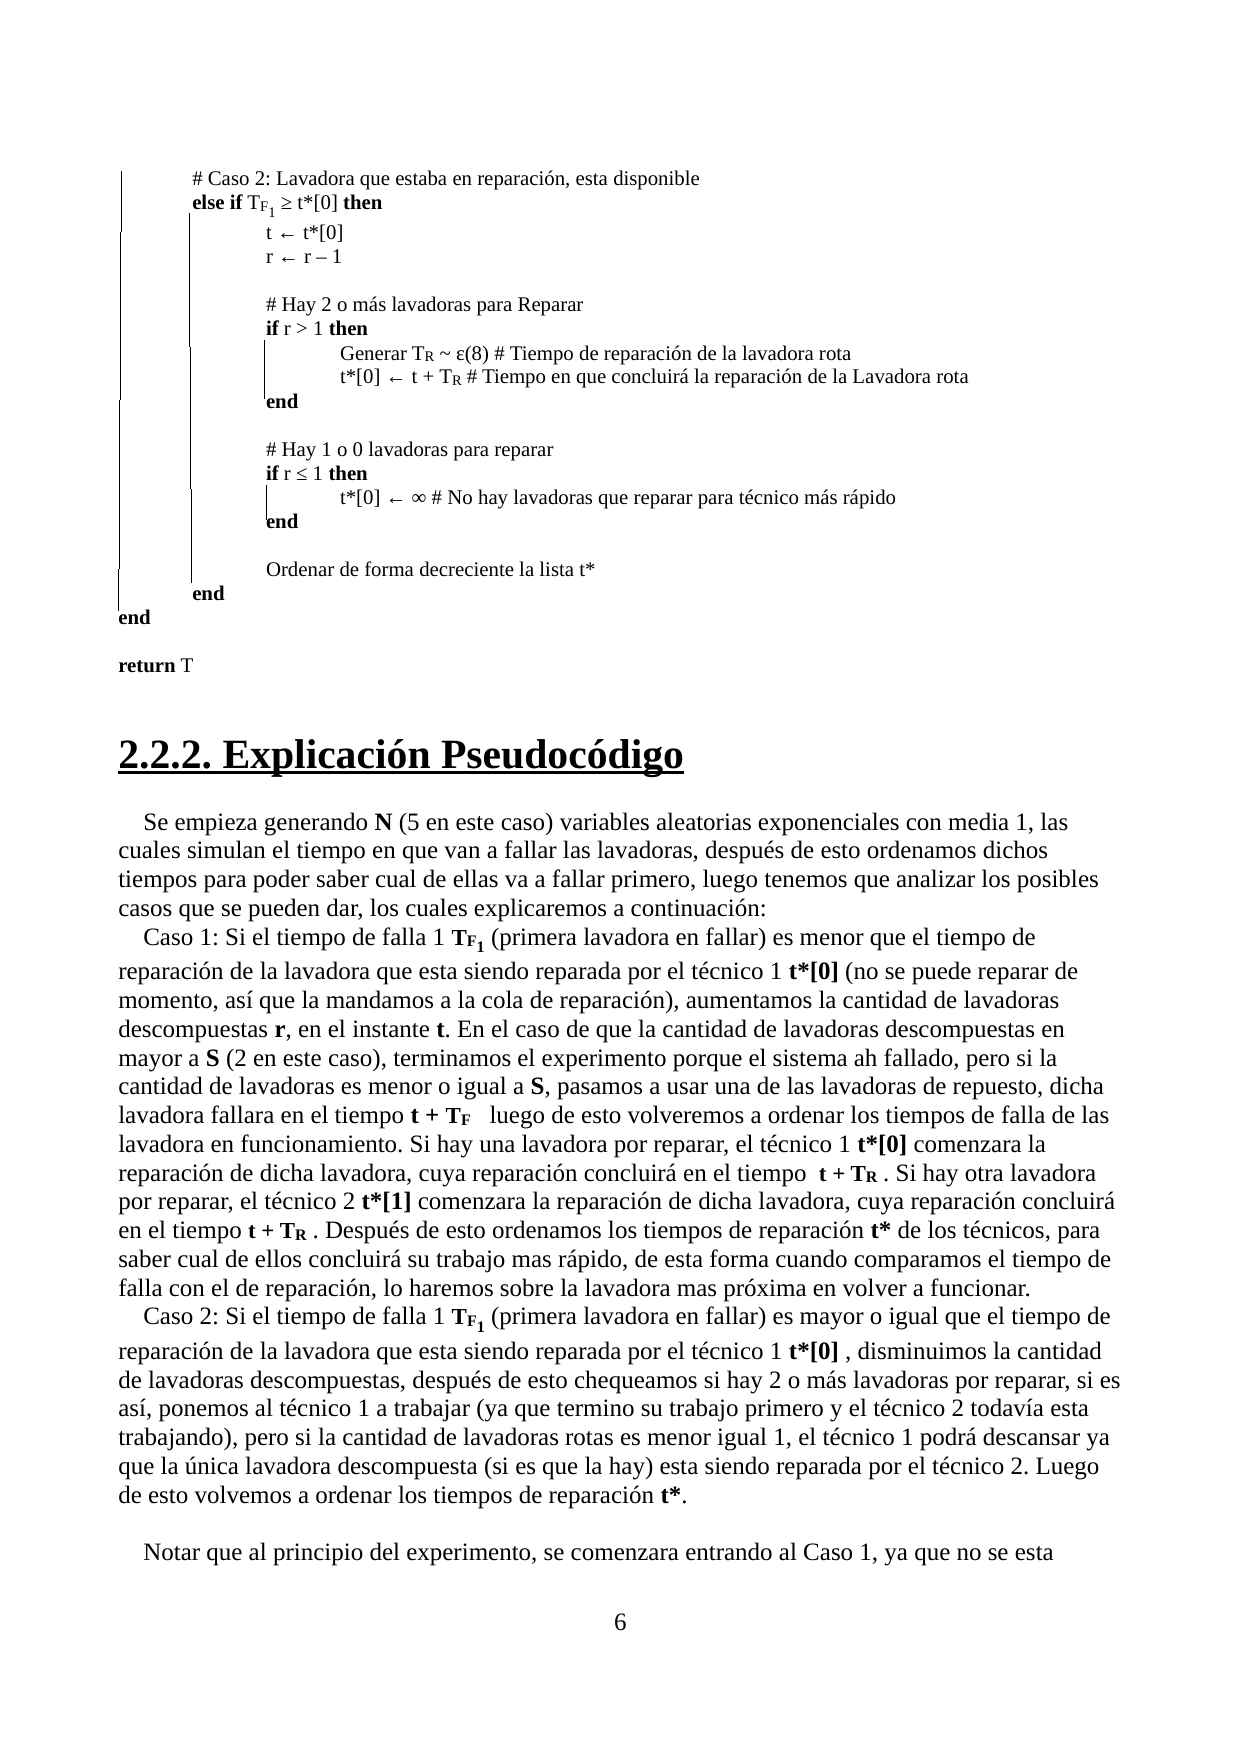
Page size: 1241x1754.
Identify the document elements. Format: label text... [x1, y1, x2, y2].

text return T [118, 653, 1122, 677]
text end [118, 605, 1122, 629]
text Notar que al principio del experimento, se comenzara entrando al Caso 1, ya que no se esta [118, 1537, 1122, 1566]
text [120, 485, 266, 509]
text [120, 461, 190, 485]
text t*[0] ← t + TR # Tiempo en que concluirá la reparación de la Lavadora rota [265, 364, 1122, 388]
text [121, 364, 190, 388]
text [121, 292, 189, 316]
text end [192, 509, 1122, 533]
text t*[0] ← ∞ # No hay lavadoras que reparar para técnico más rápido [267, 485, 1122, 509]
text 2.2.2. Explicación Pseudocódigo [118, 730, 1122, 778]
text else if TF1 ≥ t*[0] then [122, 190, 1122, 220]
text end [191, 388, 1122, 413]
text Caso 1: Si el tiempo de falla 1 TF1 (primera lavadora en fallar) es menor que el tiempo de reparación de la lavadora que esta siendo reparada por el técnico 1 t*[0] (no se puede reparar de momento, así que la mandamos a la cola de reparación), aumentamos la cantidad de lavadoras descompuestas r, en el instante t. En el caso de que la cantidad de lavadoras descompuestas en mayor a S (2 en este caso), terminamos el experimento porque el sistema ah fallado, pero si la cantidad de lavadoras es menor o igual a S, pasamos a usar una de las lavadoras de repuesto, dicha lavadora fallara en el tiempo t + TF luego de esto volveremos a ordenar los tiempos de falla de las lavadora en funcionamiento. Si hay una lavadora por reparar, el técnico 1 t*[0] comenzara la reparación de dicha lavadora, cuya reparación concluirá en el tiempo t + TR . Si hay otra lavadora por reparar, el técnico 2 t*[1] comenzara la reparación de dicha lavadora, cuya reparación concluirá en el tiempo t + TR . Después de esto ordenamos los tiempos de reparación t* de los técnicos, para saber cual de ellos concluirá su trabajo mas rápido, de esta forma cuando comparamos el tiempo de falla con el de reparación, lo haremos sobre la lavadora mas próxima en volver a funcionar. [118, 922, 1122, 1301]
text end [119, 581, 1122, 605]
text [120, 509, 191, 533]
text if r > 1 then [190, 316, 1122, 340]
text Se empieza generando N (5 en este caso) variables aleatorias exponenciales con media 1, las cuales simulan el tiempo en que van a fallar las lavadoras, después de esto ordenamos dichos tiempos para poder saber cual de ellas va a fallar primero, luego tenemos que analizar los posibles casos que se pueden dar, los cuales explicaremos a continuación: [118, 807, 1122, 922]
text r ← r – 1 [190, 244, 1122, 268]
text # Caso 2: Lavadora que estaba en reparación, esta disponible [118, 166, 1122, 190]
text [120, 437, 190, 461]
text Generar TR ~ ε(8) # Tiempo de reparación de la lavadora rota [265, 340, 1122, 364]
text [121, 316, 189, 340]
text # Hay 2 o más lavadoras para Reparar [190, 292, 1122, 316]
text [118, 220, 189, 244]
text if r ≤ 1 then [191, 461, 1122, 485]
text # Hay 1 o 0 lavadoras para reparar [191, 437, 1122, 461]
text [121, 244, 189, 268]
text [118, 388, 190, 413]
text Caso 2: Si el tiempo de falla 1 TF1 (primera lavadora en fallar) es mayor o igual que el tiempo de reparación de la lavadora que esta siendo reparada por el técnico 1 t*[0] , disminuimos la cantidad de lavadoras descompuestas, después de esto chequeamos si hay 2 o más lavadoras por reparar, si es así, ponemos al técnico 1 a trabajar (ya que termino su trabajo primero y el técnico 2 todavía esta trabajando), pero si la cantidad de lavadoras rotas es menor igual 1, el técnico 1 podrá descansar ya que la única lavadora descompuesta (si es que la hay) esta siendo reparada por el técnico 2. Luego de esto volvemos a ordenar los tiempos de reparación t*. [118, 1301, 1122, 1508]
text [118, 557, 191, 581]
text t ← t*[0] [190, 220, 1122, 244]
text [191, 364, 264, 388]
text [121, 340, 264, 364]
text Ordenar de forma decreciente la lista t* [192, 557, 1122, 581]
